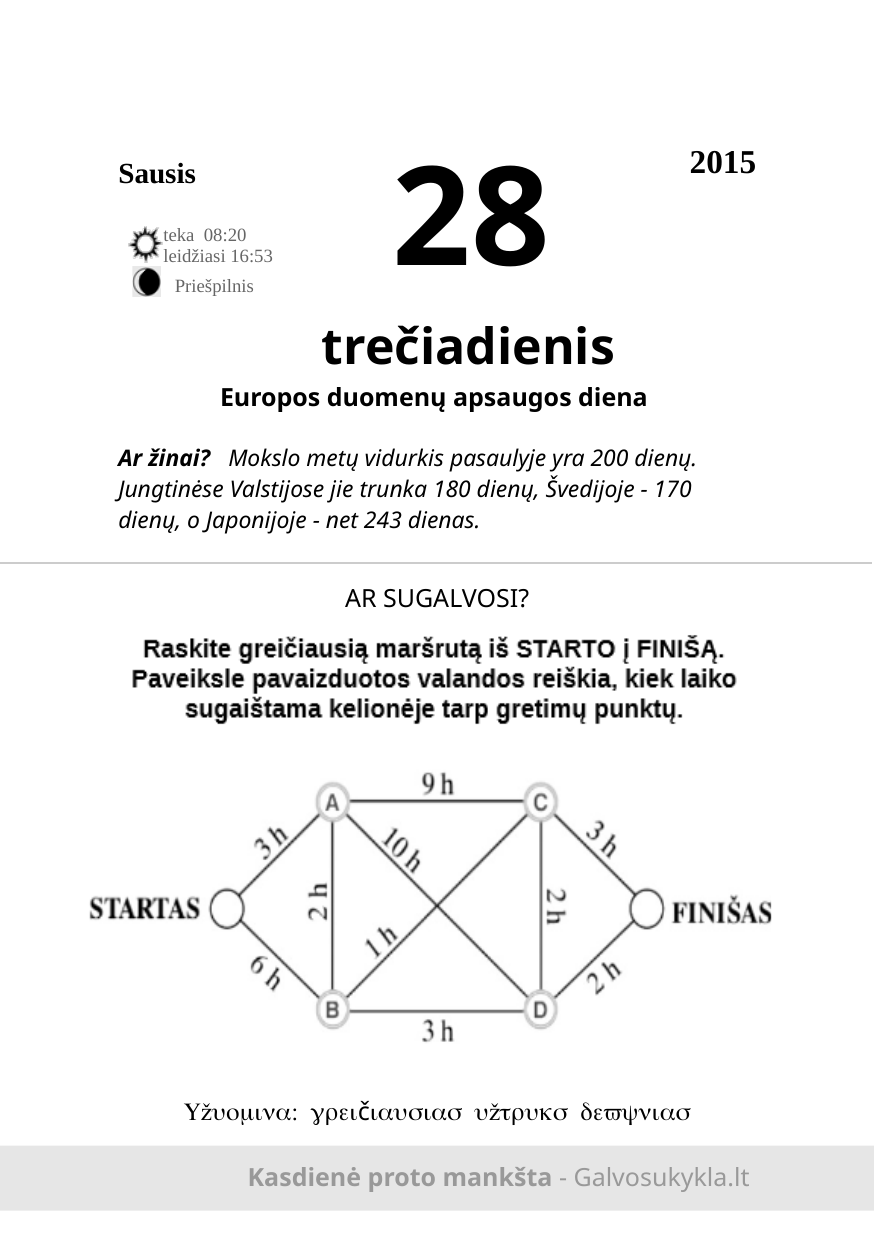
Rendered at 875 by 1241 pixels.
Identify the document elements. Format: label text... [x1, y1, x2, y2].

table_header 28 trečiadienis [299, 118, 638, 379]
text AR SUGALVOSI? [118, 581, 756, 615]
text Užuomina: greičiausias užtruks devynias [118, 1094, 756, 1128]
picture [88, 615, 772, 1094]
text Ar žinai? Mokslo metų vidurkis pasaulyje yra 200 dienų. Jungtinėse Valstijose jie trunka 180 dienų, Švedijoje - 170 dienų, o Japonijoje - net 243 dienas. [118, 442, 756, 536]
text Europos duomenų apsaugos diena [118, 379, 756, 413]
table_header 2015 [638, 118, 756, 379]
table_header Sausis teka 08:20 leidžiasi 16:53 Priešpilnis [118, 118, 298, 379]
